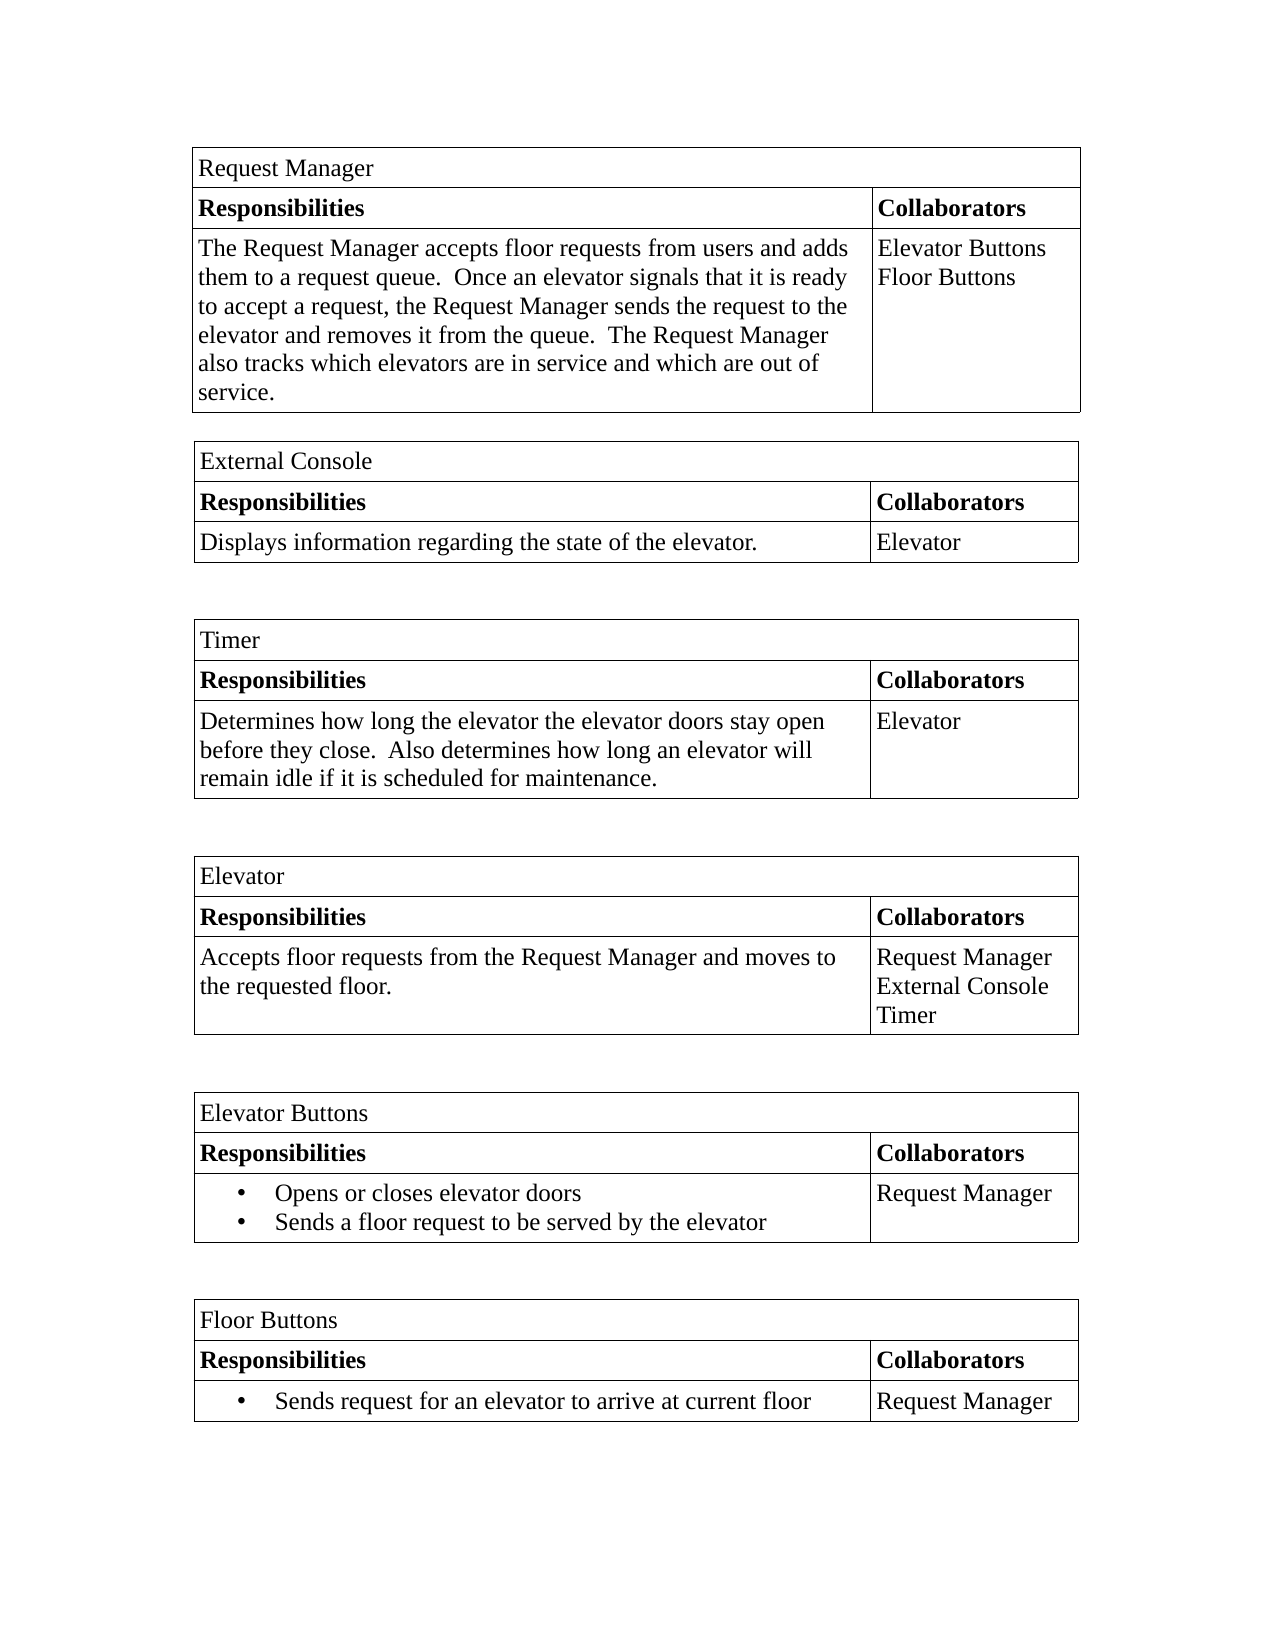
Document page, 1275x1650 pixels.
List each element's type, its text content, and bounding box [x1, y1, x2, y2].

table_header Accepts floor requests from the Request Manager and moves to the requested floor. [195, 937, 870, 1034]
table_header Elevator [871, 701, 1078, 798]
table_header Collaborators [871, 897, 1078, 936]
table_header External Console [195, 442, 1078, 481]
table_header Elevator Buttons Floor Buttons [873, 229, 1080, 412]
table_header Elevator [871, 522, 1078, 562]
table_header Sends request for an elevator to arrive at current floor [195, 1381, 870, 1421]
table_header Request Manager [871, 1174, 1078, 1242]
table_header The Request Manager accepts floor requests from users and adds them to a request queue. Once an elevator signals that it is ready to accept a request, the Request Manager sends the request to the elevator and removes it from the queue. The Request Manager also tracks which elevators are in service and which are out of service. [193, 229, 872, 412]
table_header Request Manager [871, 1381, 1078, 1421]
table_header Opens or closes elevator doors Sends a floor request to be served by the elevator [195, 1174, 870, 1242]
table_header Collaborators [871, 482, 1078, 521]
table_header Timer [195, 620, 1078, 660]
table_header Responsibilities [195, 1341, 870, 1380]
table_header Collaborators [871, 1341, 1078, 1380]
table_header Elevator [195, 857, 1078, 896]
table_header Responsibilities [195, 661, 870, 700]
table_header Collaborators [871, 1133, 1078, 1173]
table_header Floor Buttons [195, 1300, 1078, 1340]
table_header Responsibilities [193, 188, 872, 228]
table_header Request Manager [193, 148, 1080, 187]
table_header Collaborators [873, 188, 1080, 228]
table_header Request Manager External Console Timer [871, 937, 1078, 1034]
table_header Displays information regarding the state of the elevator. [195, 522, 870, 562]
table_header Responsibilities [195, 1133, 870, 1173]
table_header Responsibilities [195, 482, 870, 521]
table_header Determines how long the elevator the elevator doors stay open before they close. Also determines how long an elevator will remain idle if it is scheduled for maintenance. [195, 701, 870, 798]
table_header Elevator Buttons [195, 1093, 1078, 1132]
table_header Collaborators [871, 661, 1078, 700]
table_header Responsibilities [195, 897, 870, 936]
